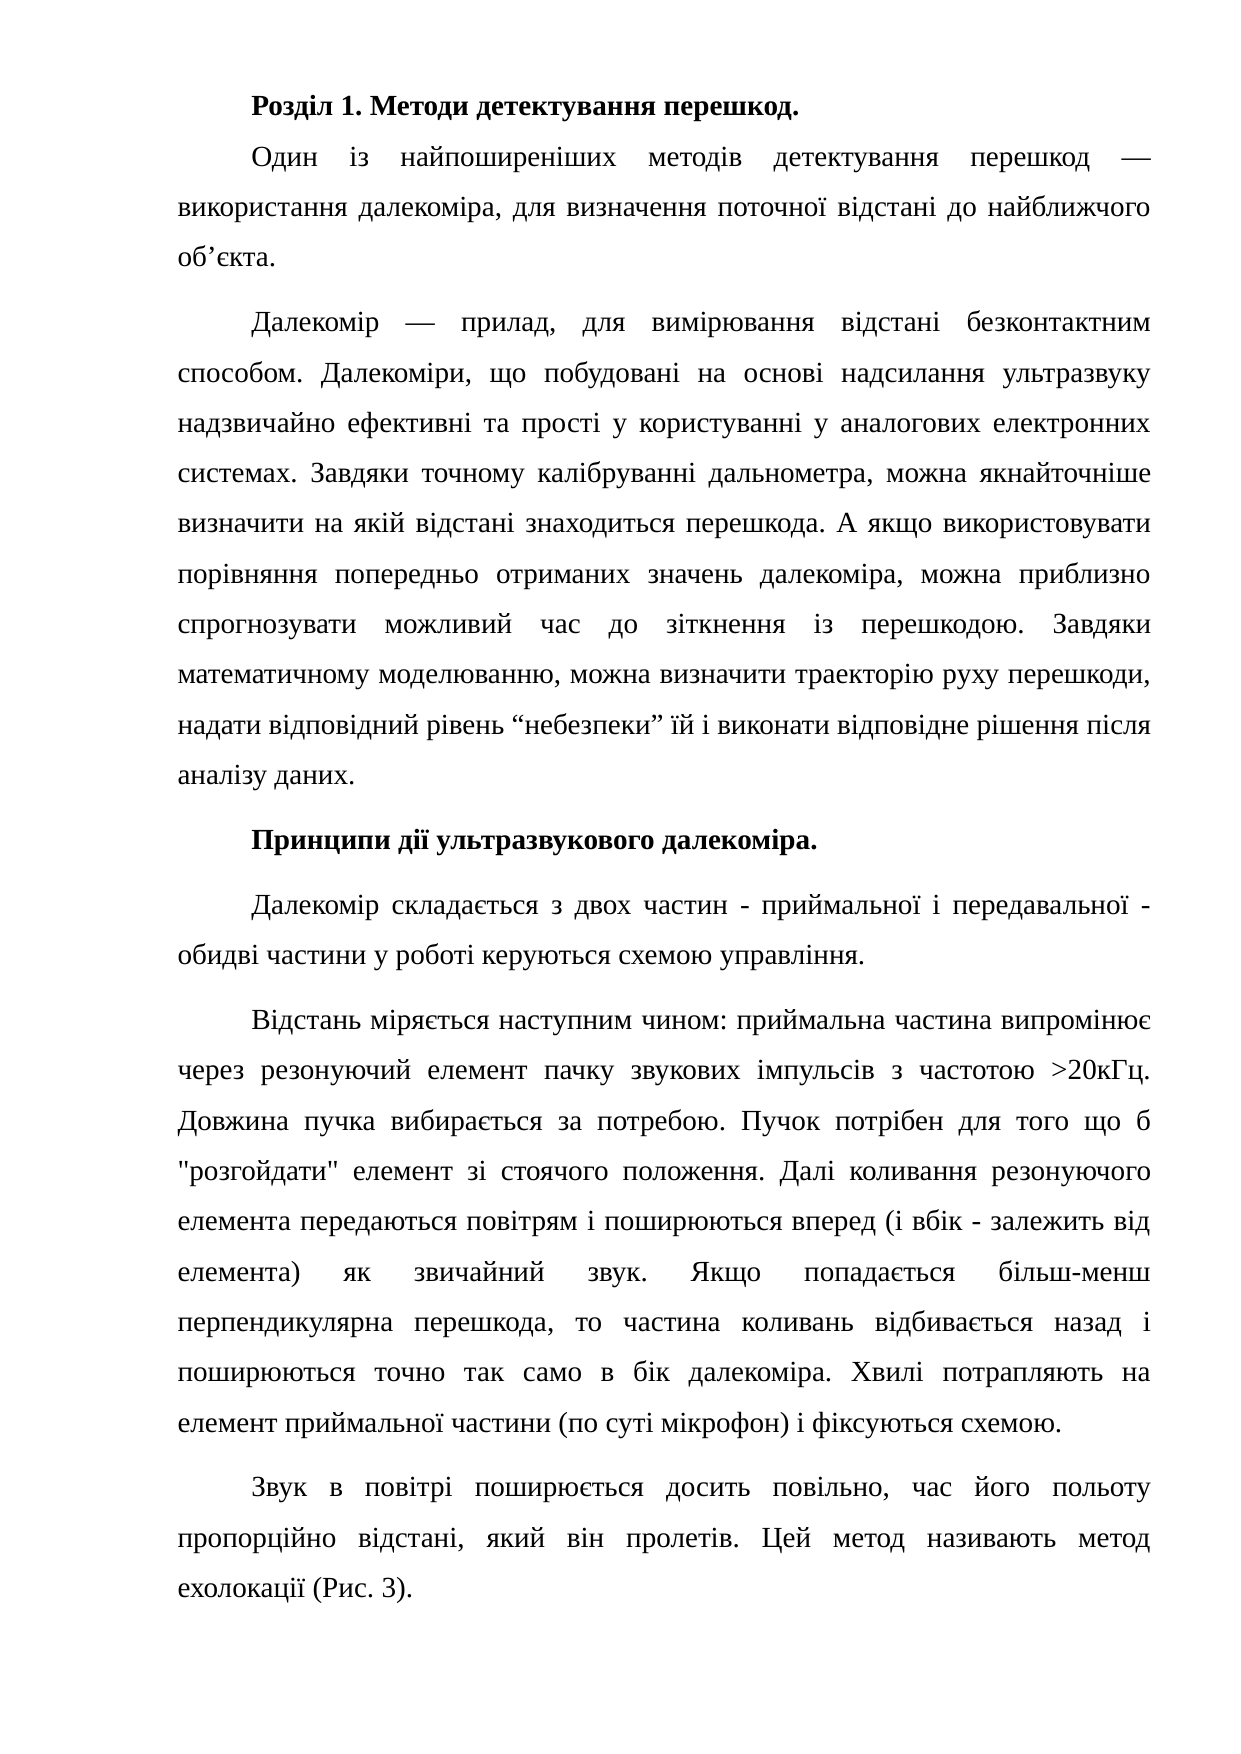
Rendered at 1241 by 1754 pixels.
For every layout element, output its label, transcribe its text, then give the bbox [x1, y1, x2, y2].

text Звук в повітрі поширюється досить повільно, час його польоту пропорційно відстані, який він пролетів. Цей метод називають метод ехолокації (Рис. 3). [177, 1469, 1152, 1604]
text Відстань міряється наступним чином: приймальна частина випромінює через резонуючий елемент пачку звукових імпульсів з частотою >20кГц. Довжина пучка вибирається за потребою. Пучок потрібен для того що б "розгойдати" елемент зі стоячого положення. Далі коливання резонуючого елемента передаються повітрям і поширюються вперед (і вбік - залежить від елемента) як звичайний звук. Якщо попадається більш-менш перпендикулярна перешкода, то частина коливань відбивається назад і поширюються точно так само в бік далекоміра. Хвилі потрапляють на елемент приймальної частини (по суті мікрофон) і фіксуються схемою. [177, 1002, 1152, 1438]
text Далекомір — прилад, для вимірювання відстані безконтактним способом. Далекоміри, що побудовані на основі надсилання ультразвуку надзвичайно ефективні та прості у користуванні у аналогових електронних системах. Завдяки точному калібруванні дальнометра, можна якнайточніше визначити на якій відстані знаходиться перешкода. А якщо використовувати порівняння попередньо отриманих значень далекоміра, можна приблизно спрогнозувати можливий час до зіткнення із перешкодою. Завдяки математичному моделюванню, можна визначити траекторію руху перешкоди, надати відповідний рівень “небезпеки” їй і виконати відповідне рішення після аналізу даних. [177, 304, 1152, 791]
text Принципи дії ультразвукового далекоміра. [177, 822, 1152, 856]
text Один із найпоширеніших методів детектування перешкод — використання далекоміра, для визначення поточної відстані до найближчого об’єкта. [177, 139, 1152, 273]
text Розділ 1. Методи детектування перешкод. [177, 88, 1152, 122]
text Далекомір складається з двох частин - приймальної і передавальної - обидві частини у роботі керуються схемою управління. [177, 887, 1152, 971]
